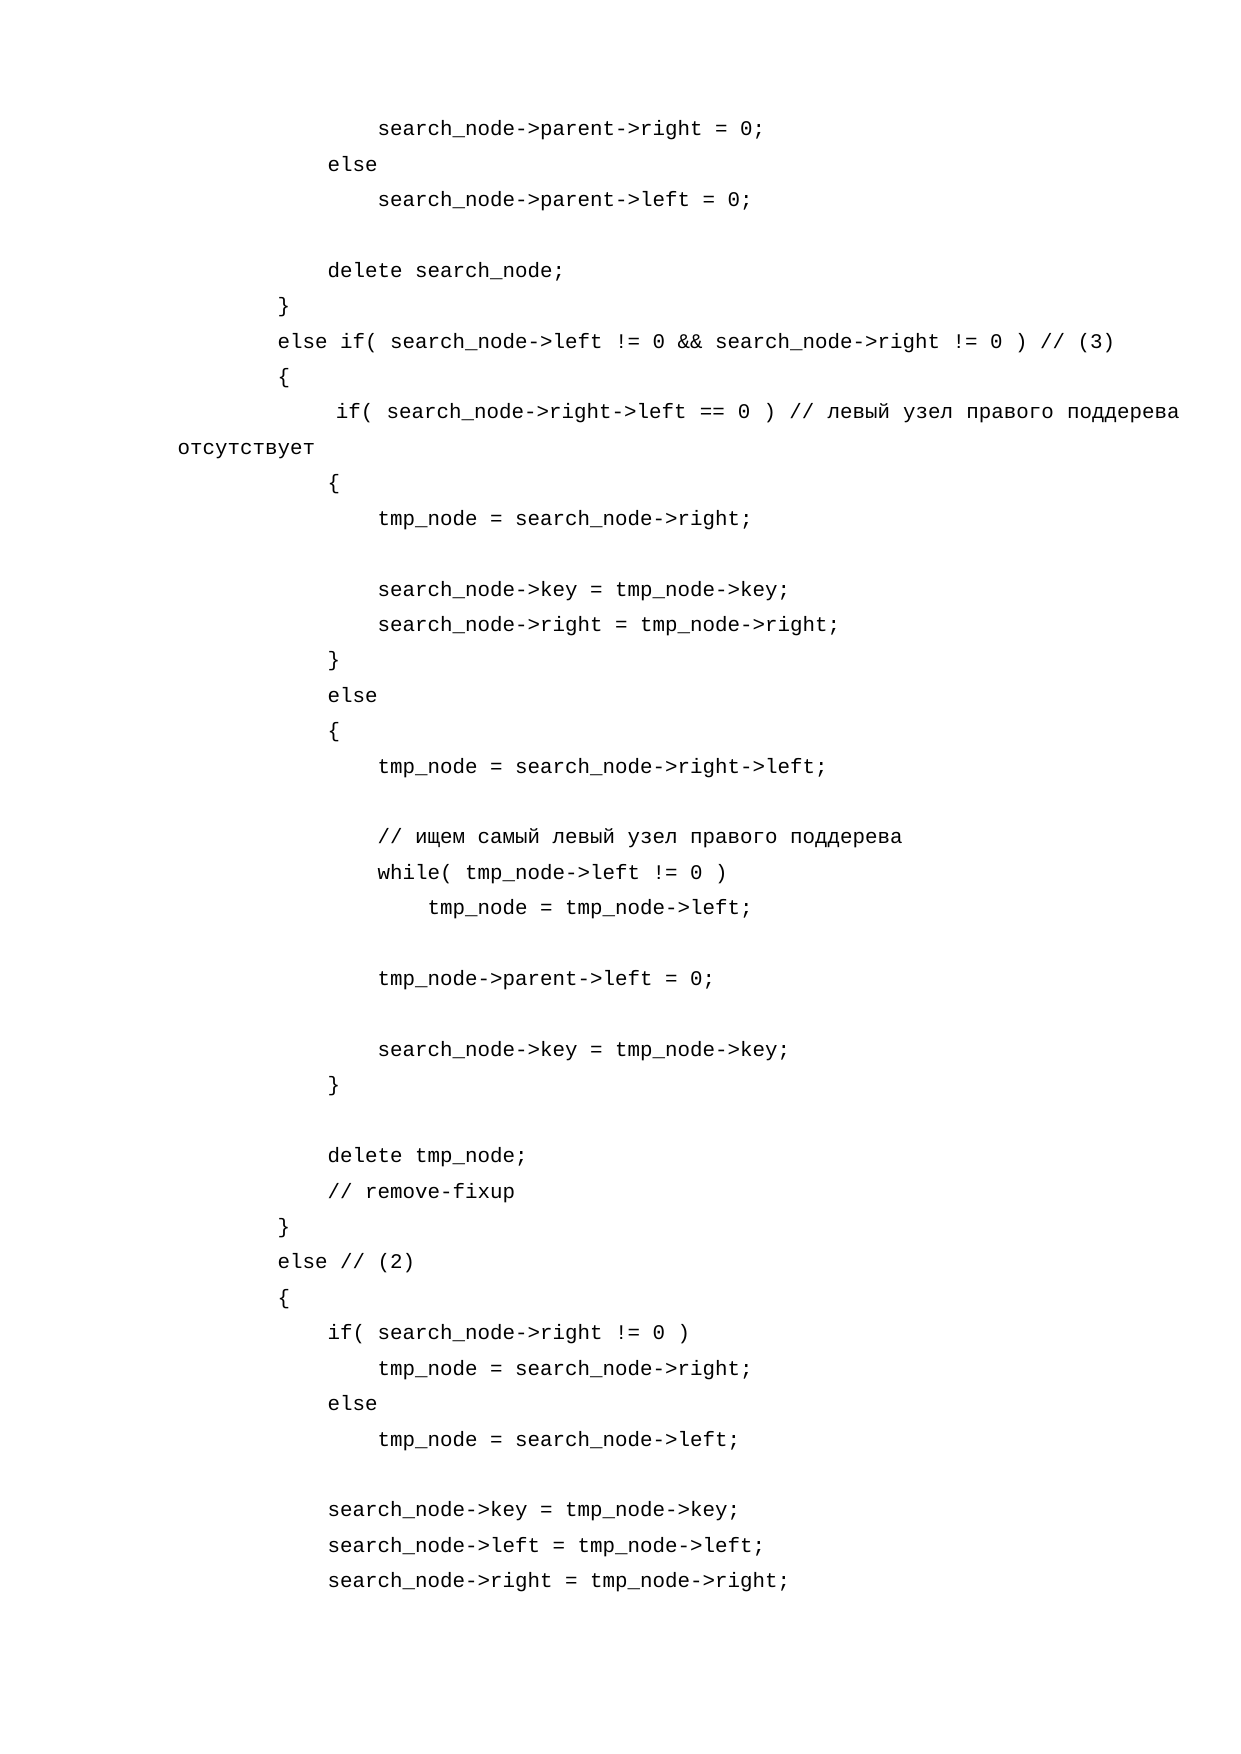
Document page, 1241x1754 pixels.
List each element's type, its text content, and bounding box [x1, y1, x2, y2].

text else if( search_node->left != 0 && search_node->right != 0 ) // (3) [177, 331, 1181, 354]
text else [177, 153, 1181, 177]
text { [177, 366, 1181, 390]
text { [177, 472, 1181, 496]
text else [177, 685, 1181, 708]
text } [177, 1074, 1181, 1098]
text search_node->parent->right = 0; [177, 118, 1181, 142]
text // remove-fixup [177, 1181, 1181, 1204]
text tmp_node = search_node->right; [177, 1358, 1181, 1381]
text else [177, 1393, 1181, 1417]
text search_node->key = tmp_node->key; [177, 1499, 1181, 1523]
text delete tmp_node; [177, 1145, 1181, 1169]
text search_node->right = tmp_node->right; [177, 614, 1181, 638]
text } [177, 1216, 1181, 1240]
text while( tmp_node->left != 0 ) [177, 862, 1181, 886]
text search_node->key = tmp_node->key; [177, 578, 1181, 602]
text } [177, 295, 1181, 319]
text search_node->right = tmp_node->right; [177, 1570, 1181, 1594]
text delete search_node; [177, 260, 1181, 283]
text if( search_node->right->left == 0 ) // левый узел правого поддерева отсутствует [177, 401, 1181, 461]
text search_node->parent->left = 0; [177, 189, 1181, 213]
text else // (2) [177, 1251, 1181, 1275]
text { [177, 1287, 1181, 1311]
text { [177, 720, 1181, 744]
text search_node->key = tmp_node->key; [177, 1039, 1181, 1063]
text if( search_node->right != 0 ) [177, 1322, 1181, 1346]
text tmp_node = search_node->right; [177, 508, 1181, 531]
text tmp_node->parent->left = 0; [177, 968, 1181, 992]
text // ищем самый левый узел правого поддерева [177, 826, 1181, 850]
text tmp_node = search_node->left; [177, 1428, 1181, 1452]
text } [177, 649, 1181, 673]
text tmp_node = search_node->right->left; [177, 756, 1181, 779]
text tmp_node = tmp_node->left; [177, 897, 1181, 921]
text search_node->left = tmp_node->left; [177, 1535, 1181, 1558]
